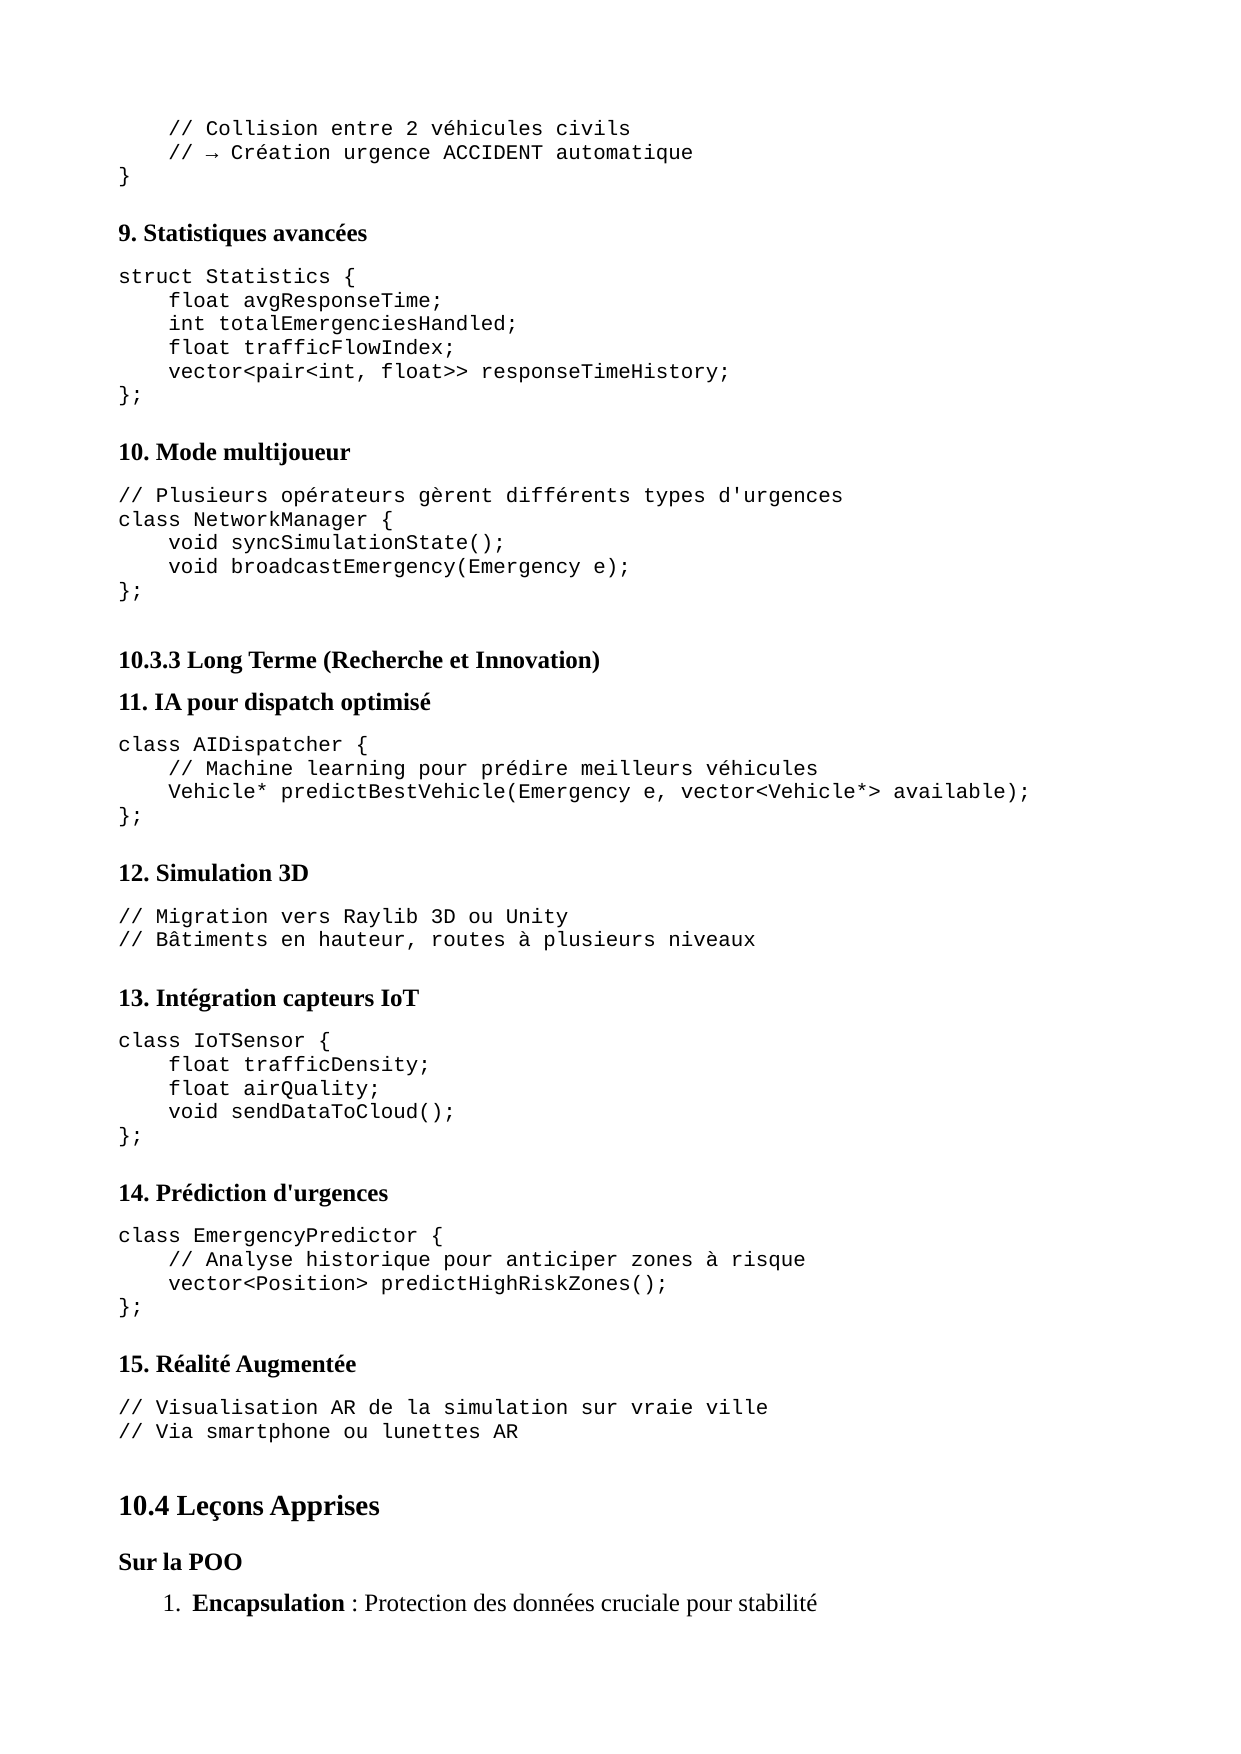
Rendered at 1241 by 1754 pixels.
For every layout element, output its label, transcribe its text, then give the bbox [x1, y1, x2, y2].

text // Analyse historique pour anticiper zones à risque [118, 1249, 1122, 1273]
text float airQuality; [118, 1077, 1122, 1101]
text Vehicle* predictBestVehicle(Emergency e, vector<Vehicle*> available); [118, 781, 1122, 805]
text int totalEmergenciesHandled; [118, 313, 1122, 337]
text void syncSimulationState(); [118, 532, 1122, 556]
text void broadcastEmergency(Emergency e); [118, 556, 1122, 580]
list Encapsulation : Protection des données cruciale pour stabilité [162, 1588, 1122, 1617]
text }; [118, 1296, 1122, 1320]
text 12. Simulation 3D [118, 858, 1122, 887]
text 10. Mode multijoueur [118, 437, 1122, 466]
subtitle Sur la POO [118, 1547, 1122, 1576]
text // → Création urgence ACCIDENT automatique [118, 142, 1122, 165]
text // Plusieurs opérateurs gèrent différents types d'urgences [118, 485, 1122, 509]
text // Migration vers Raylib 3D ou Unity [118, 906, 1122, 929]
text }; [118, 384, 1122, 408]
text 14. Prédiction d'urgences [118, 1178, 1122, 1207]
text class EmergencyPredictor { [118, 1226, 1122, 1249]
text void sendDataToCloud(); [118, 1101, 1122, 1125]
text // Bâtiments en hauteur, routes à plusieurs niveaux [118, 929, 1122, 953]
text // Machine learning pour prédire meilleurs véhicules [118, 758, 1122, 781]
text vector<pair<int, float>> responseTimeHistory; [118, 361, 1122, 384]
text 11. IA pour dispatch optimisé [118, 687, 1122, 715]
text vector<Position> predictHighRiskZones(); [118, 1273, 1122, 1296]
subtitle 10.3.3 Long Terme (Recherche et Innovation) [118, 645, 1122, 674]
text float avgResponseTime; [118, 290, 1122, 313]
text // Collision entre 2 véhicules civils [118, 118, 1122, 142]
text float trafficFlowIndex; [118, 337, 1122, 361]
text }; [118, 805, 1122, 829]
text 15. Réalité Augmentée [118, 1349, 1122, 1378]
text class NetworkManager { [118, 509, 1122, 532]
text } [118, 165, 1122, 189]
text class AIDispatcher { [118, 734, 1122, 758]
text }; [118, 1125, 1122, 1148]
text struct Statistics { [118, 266, 1122, 290]
text // Via smartphone ou lunettes AR [118, 1421, 1122, 1444]
subtitle 10.4 Leçons Apprises [118, 1488, 1122, 1522]
text class IoTSensor { [118, 1030, 1122, 1054]
text // Visualisation AR de la simulation sur vraie ville [118, 1397, 1122, 1421]
text 13. Intégration capteurs IoT [118, 983, 1122, 1011]
text }; [118, 580, 1122, 603]
text float trafficDensity; [118, 1054, 1122, 1077]
text 9. Statistiques avancées [118, 218, 1122, 247]
